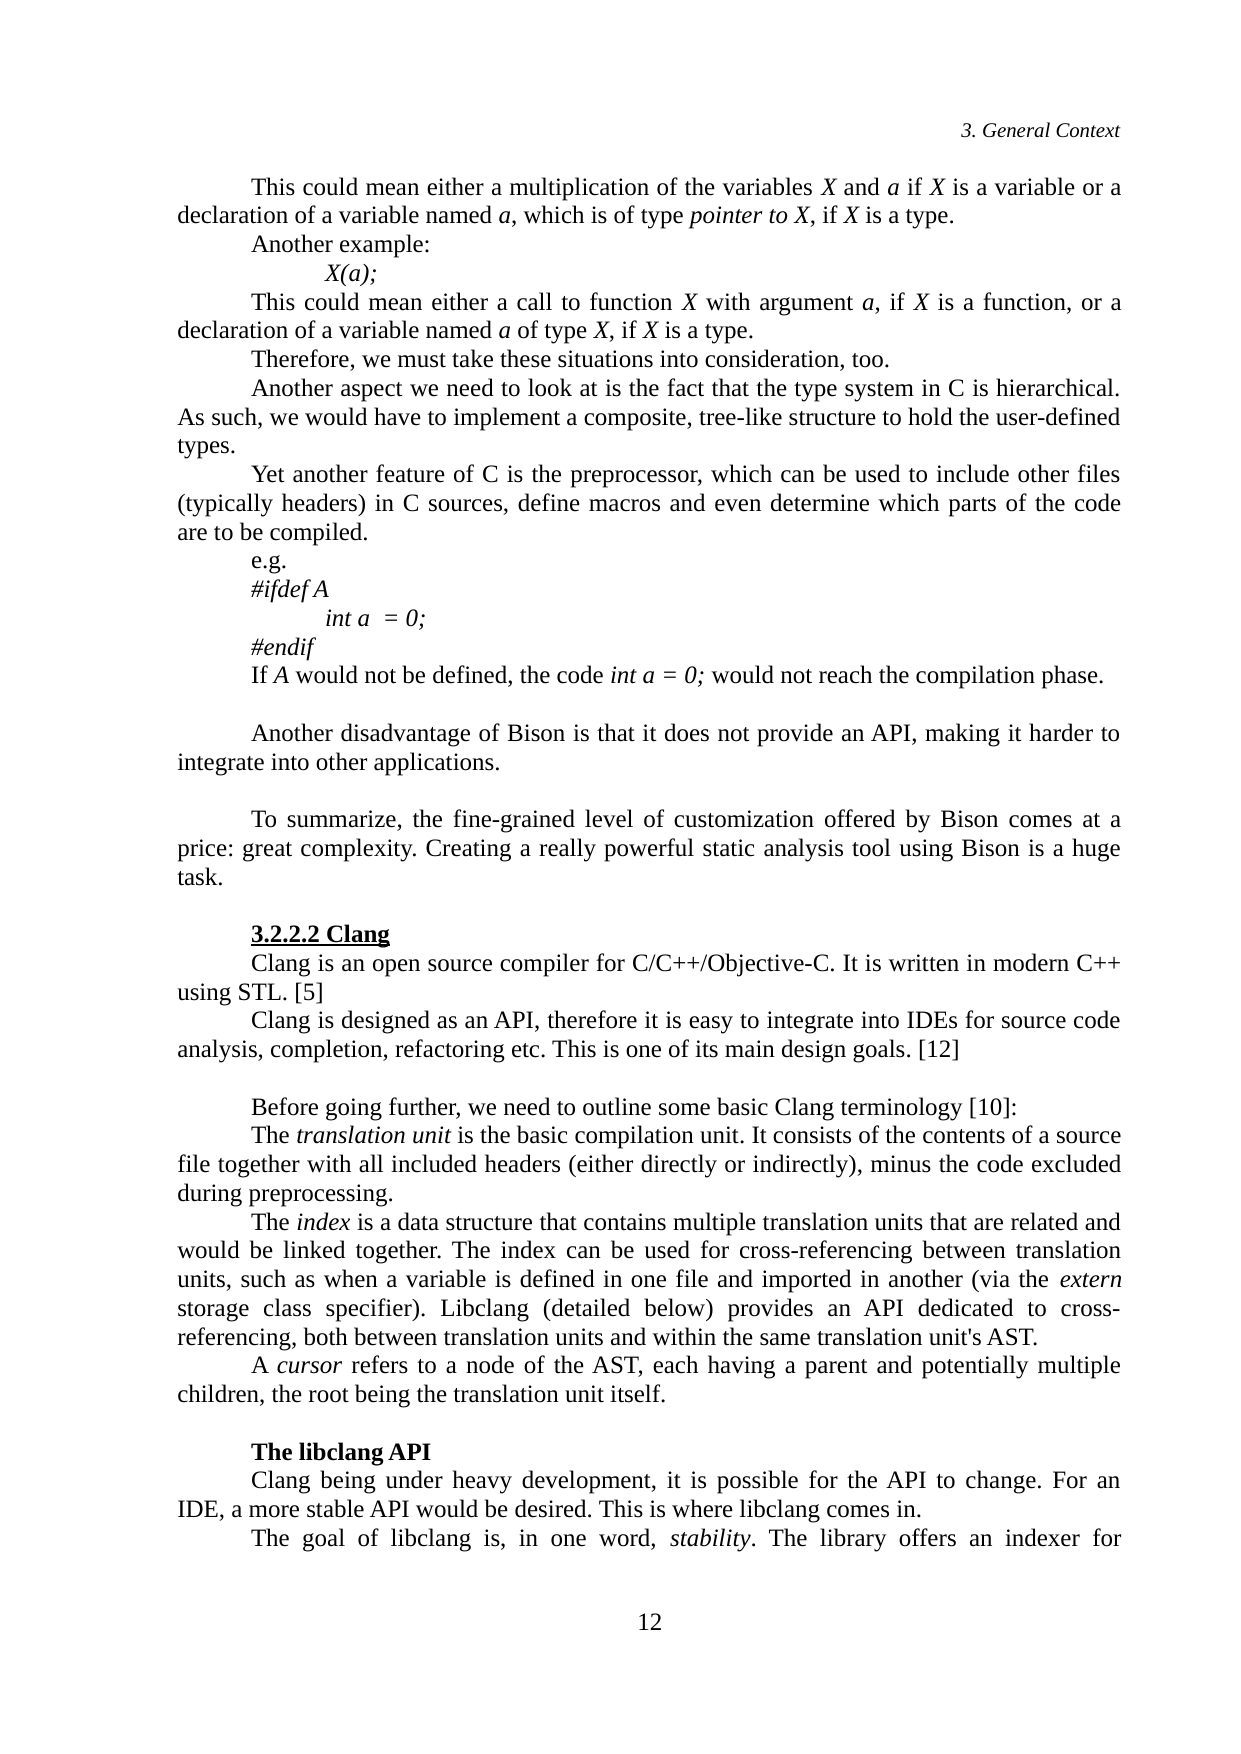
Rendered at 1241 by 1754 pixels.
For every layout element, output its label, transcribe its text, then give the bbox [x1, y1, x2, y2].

text Another disadvantage of Bison is that it does not provide an API, making it harder to integrate into other applications. [177, 718, 1122, 775]
subtitle 3.2.2.2 Clang [177, 919, 1122, 948]
text This could mean either a call to function X with argument a, if X is a function, or a declaration of a variable named a of type X, if X is a type. [177, 287, 1122, 344]
text Another example: [177, 229, 1122, 258]
text e.g. [177, 545, 1122, 574]
text This could mean either a multiplication of the variables X and a if X is a variable or a declaration of a variable named a, which is of type pointer to X, if X is a type. [177, 172, 1122, 229]
text The translation unit is the basic compilation unit. It consists of the contents of a source file together with all included headers (either directly or indirectly), minus the code excluded during preprocessing. [177, 1120, 1122, 1207]
text Before going further, we need to outline some basic Clang terminology [10]: [177, 1092, 1122, 1120]
text The libclang API [177, 1437, 1122, 1465]
text The index is a data structure that contains multiple translation units that are related and would be linked together. The index can be used for cross-referencing between translation units, such as when a variable is defined in one file and imported in another (via the extern storage class specifier). Libclang (detailed below) provides an API dedicated to cross-referencing, both between translation units and within the same translation unit's AST. [177, 1207, 1122, 1350]
text X(a); [177, 258, 1122, 287]
text To summarize, the fine-grained level of customization offered by Bison comes at a price: great complexity. Creating a really powerful static analysis tool using Bison is a huge task. [177, 804, 1122, 890]
text #ifdef A [177, 574, 1122, 603]
text #endif [177, 632, 1122, 660]
text Clang is designed as an API, therefore it is easy to integrate into IDEs for source code analysis, completion, refactoring etc. This is one of its main design goals. [12] [177, 1005, 1122, 1063]
text If A would not be defined, the code int a = 0; would not reach the compilation phase. [177, 660, 1122, 689]
text A cursor refers to a node of the AST, each having a parent and potentially multiple children, the root being the translation unit itself. [177, 1350, 1122, 1408]
text Clang being under heavy development, it is possible for the API to change. For an IDE, a more stable API would be desired. This is where libclang comes in. [177, 1465, 1122, 1523]
text The goal of libclang is, in one word, stability. The library offers an indexer for [177, 1523, 1122, 1552]
text Another aspect we need to look at is the fact that the type system in C is hierarchical. As such, we would have to implement a composite, tree-like structure to hold the user-defined types. [177, 373, 1122, 459]
text Therefore, we must take these situations into consideration, too. [177, 344, 1122, 373]
text int a = 0; [177, 603, 1122, 632]
text Clang is an open source compiler for C/C++/Objective-C. It is written in modern C++ using STL. [5] [177, 948, 1122, 1005]
text Yet another feature of C is the preprocessor, which can be used to include other files (typically headers) in C sources, define macros and even determine which parts of the code are to be compiled. [177, 459, 1122, 545]
